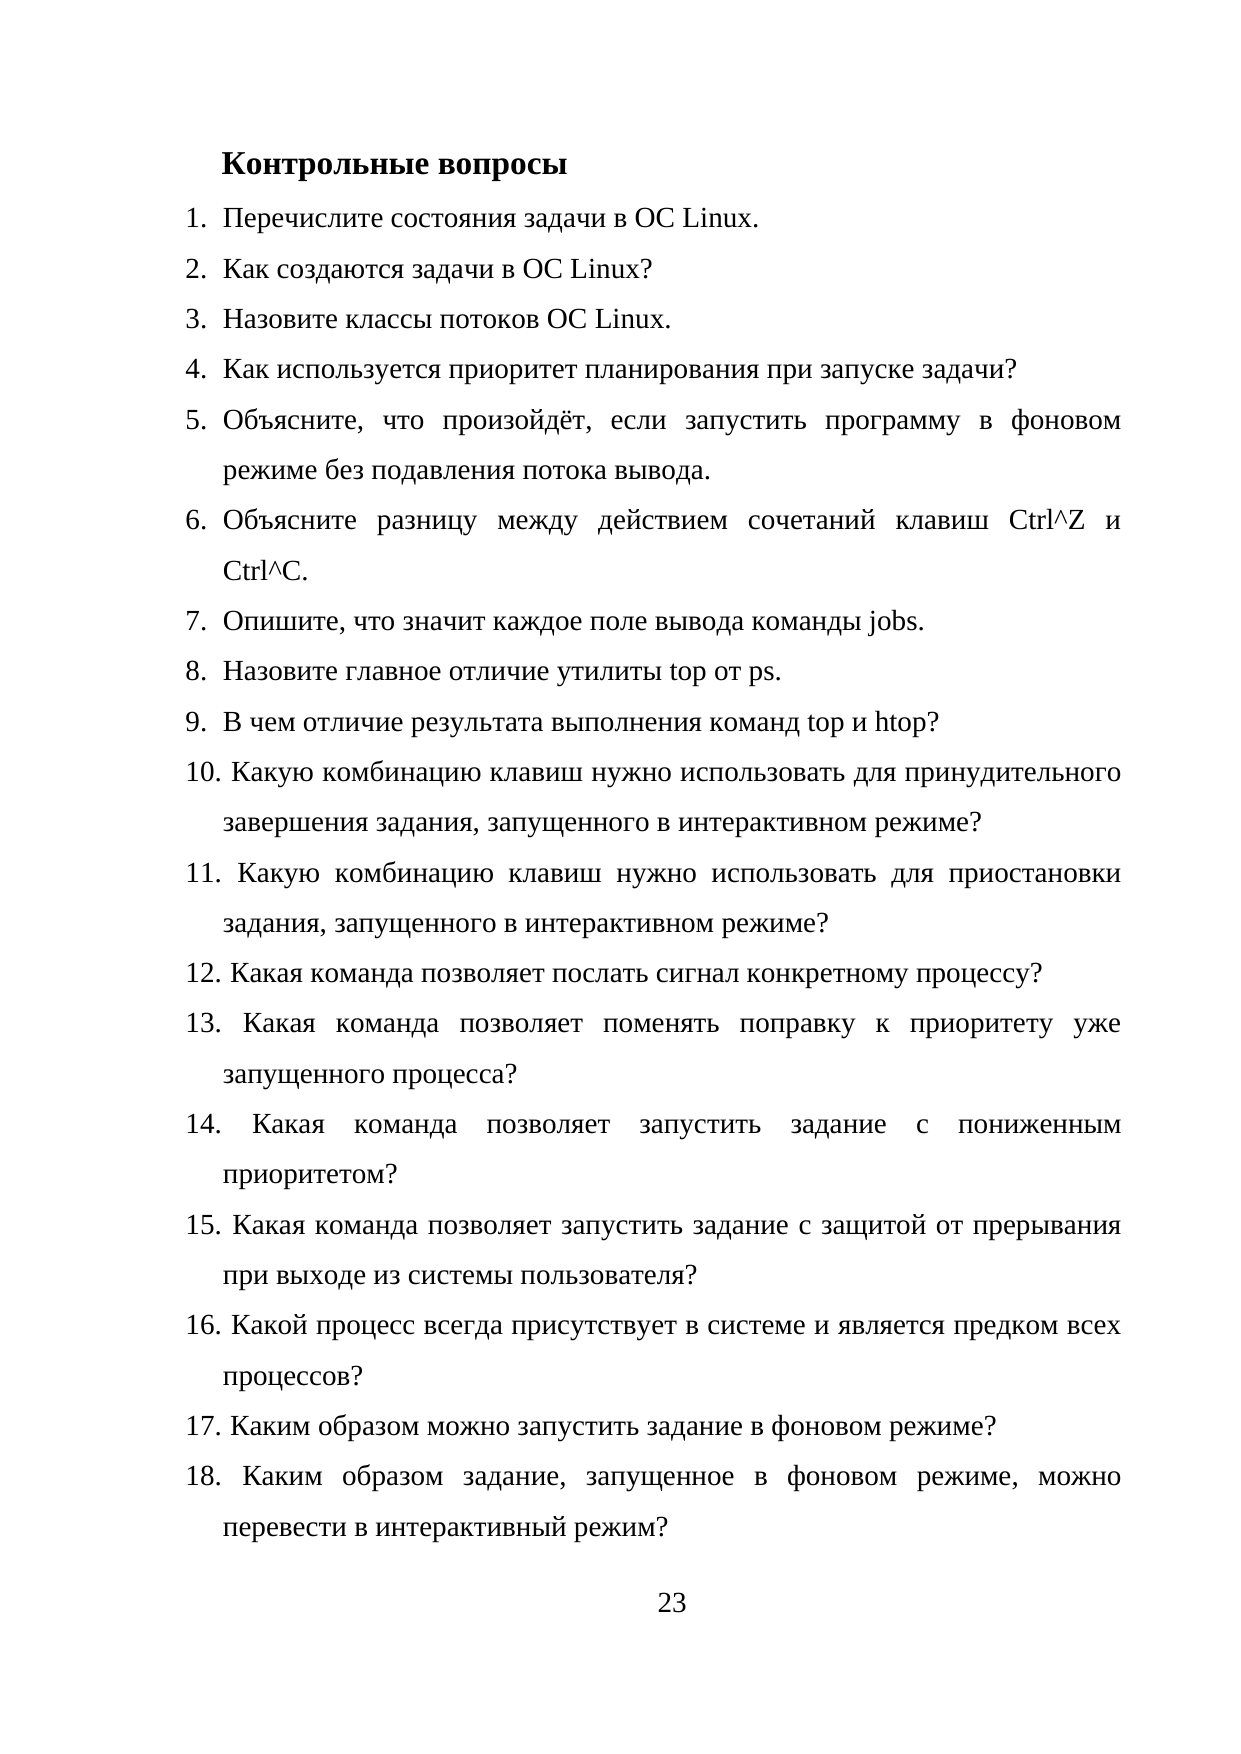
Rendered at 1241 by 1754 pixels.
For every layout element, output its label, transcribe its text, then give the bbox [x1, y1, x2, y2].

list Какой процесс всегда присутствует в системе и является предком всех процессов? [185, 1307, 1122, 1391]
list Какую комбинацию клавиш нужно использовать для принудительного завершения задания, запущенного в интерактивном режиме? [185, 754, 1122, 838]
list Какую комбинацию клавиш нужно использовать для приостановки задания, запущенного в интерактивном режиме? [185, 855, 1122, 938]
list Объясните, что произойдёт, если запустить программу в фоновом режиме без подавления потока вывода. [185, 402, 1122, 486]
list Каким образом задание, запущенное в фоновом режиме, можно перевести в интерактивный режим? [185, 1458, 1122, 1542]
list Какая команда позволяет послать сигнал конкретному процессу? [185, 955, 1122, 989]
list В чем отличие результата выполнения команд top и htop? [185, 704, 1122, 737]
list Как используется приоритет планирования при запуске задачи? [185, 352, 1122, 385]
list Перечислите состояния задачи в OC Linux. [185, 201, 1122, 234]
list Назовите классы потоков ОС Linux. [185, 301, 1122, 335]
list Какая команда позволяет запустить задание с пониженным приоритетом? [185, 1106, 1122, 1190]
list Как создаются задачи в OC Linux? [185, 251, 1122, 284]
list Какая команда позволяет поменять поправку к приоритету уже запущенного процесса? [185, 1006, 1122, 1089]
list Опишите, что значит каждое поле вывода команды jobs. [185, 603, 1122, 637]
list Назовите главное отличие утилиты top от ps. [185, 653, 1122, 687]
list Каким образом можно запустить задание в фоновом режиме? [185, 1408, 1122, 1442]
list Какая команда позволяет запустить задание с защитой от прерывания при выходе из системы пользователя? [185, 1207, 1122, 1291]
subtitle Контрольные вопросы [148, 143, 1122, 181]
list Объясните разницу между действием сочетаний клавиш Ctrl^Z и Ctrl^С. [185, 502, 1122, 586]
